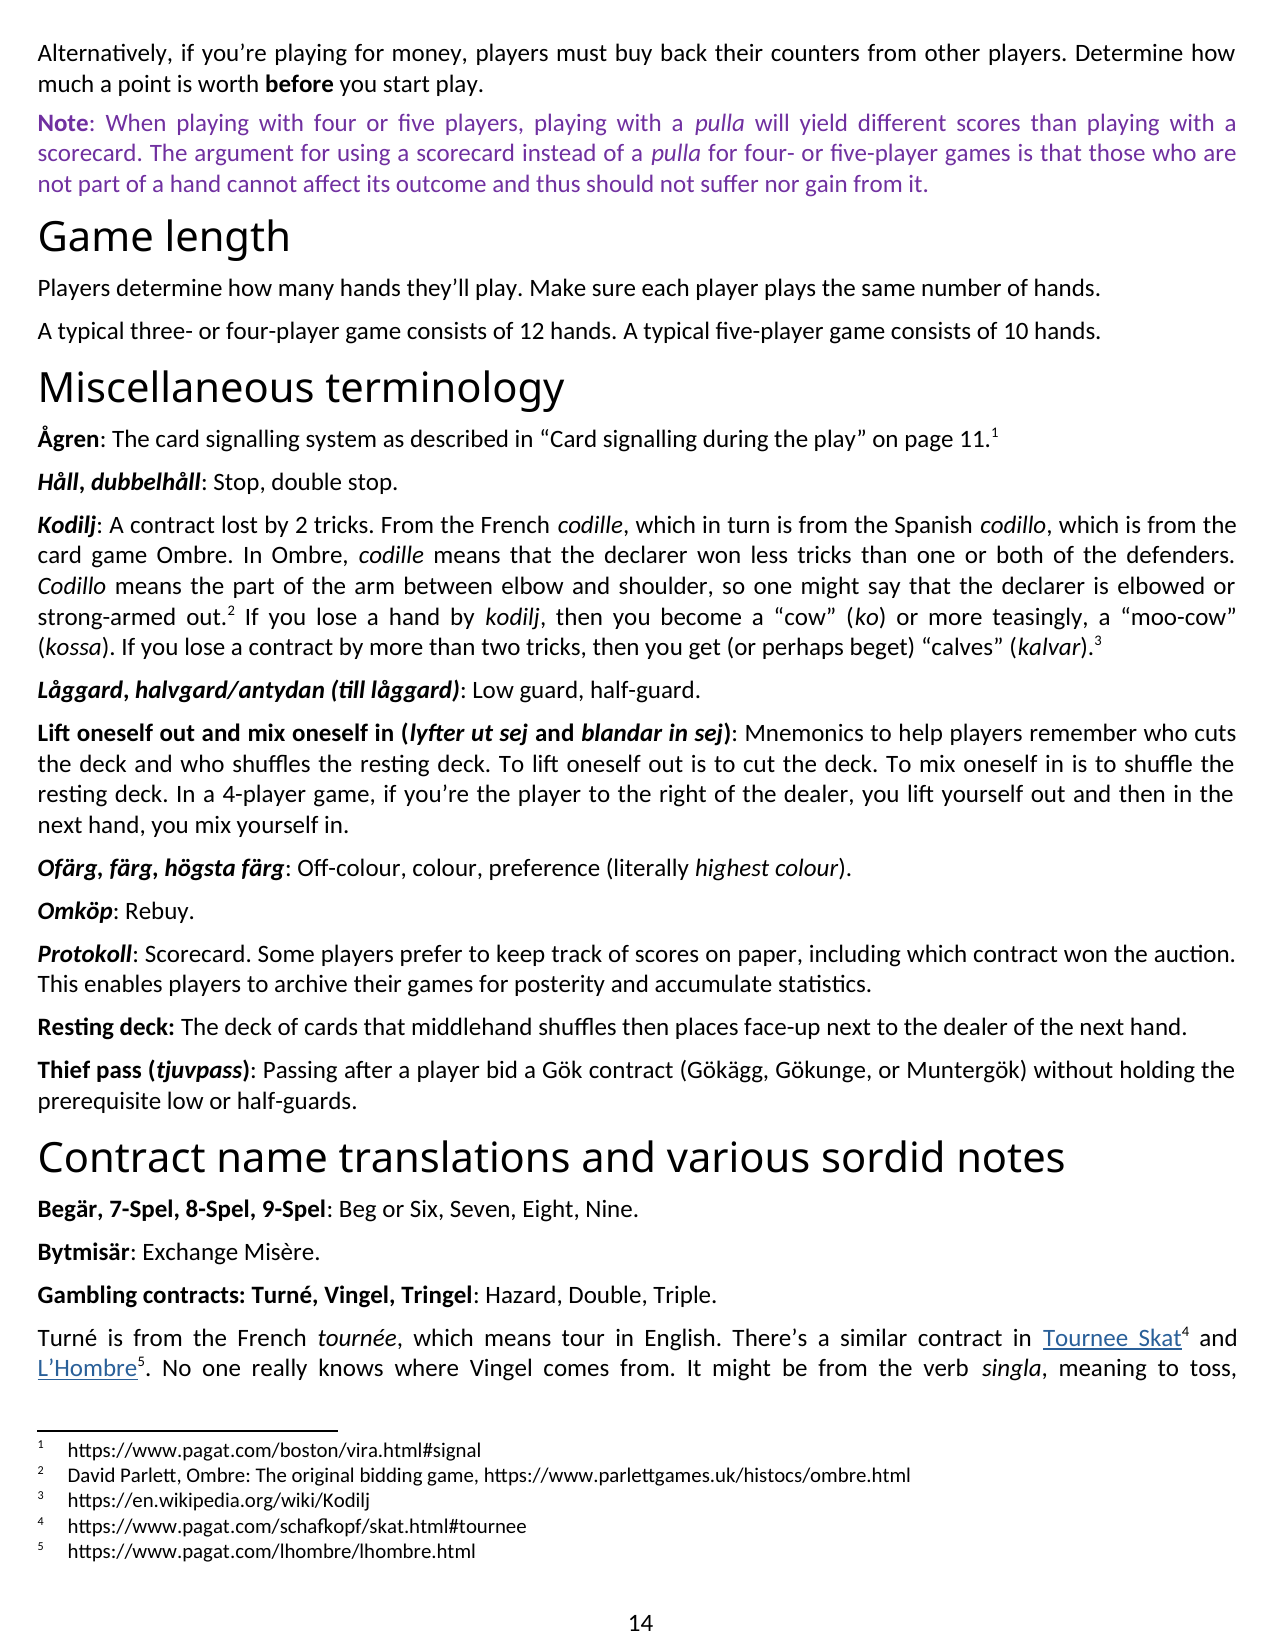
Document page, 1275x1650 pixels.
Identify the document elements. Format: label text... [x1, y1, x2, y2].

subtitle Game length [37, 207, 1237, 263]
text Begär, 7-Spel, 8-Spel, 9-Spel: Beg or Six, Seven, Eight, Nine. [37, 1193, 1237, 1223]
text Thief pass (tjuvpass): Passing after a player bid a Gök contract (Gökägg, Gökunge, or Muntergök) without holding the prerequisite low or half-guards. [37, 1054, 1237, 1115]
subtitle Miscellaneous terminology [37, 358, 1237, 415]
text Kodilj: A contract lost by 2 tricks. From the French codille, which in turn is from the Spanish codillo, which is from the card game Ombre. In Ombre, codille means that the declarer won less tricks than one or both of the defenders. Codillo means the part of the arm between elbow and shoulder, so one might say that the declarer is elbowed or strong-armed out. If you lose a hand by kodilj, then you become a “cow” (ko) or more teasingly, a “moo-cow” (kossa). If you lose a contract by more than two tricks, then you get (or perhaps beget) “calves” (kalvar). [37, 509, 1237, 662]
text A typical three- or four-player game consists of 12 hands. A typical five-player game consists of 10 hands. [37, 315, 1237, 345]
text Omköp: Rebuy. [37, 895, 1237, 925]
text Note: When playing with four or five players, playing with a pulla will yield different scores than playing with a scorecard. The argument for using a scorecard instead of a pulla for four- or five-player games is that those who are not part of a hand cannot affect its outcome and thus should not suffer nor gain from it. [37, 107, 1237, 198]
text Håll, dubbelhåll: Stop, double stop. [37, 466, 1237, 497]
text Protokoll: Scorecard. Some players prefer to keep track of scores on paper, including which contract won the auction. This enables players to archive their games for posterity and accumulate statistics. [37, 938, 1237, 999]
text David Parlett, Ombre: The original bidding game, https://www.parlettgames.uk/histocs/ombre.html [37, 1462, 1237, 1488]
text Players determine how many hands they’ll play. Make sure each player plays the same number of hands. [37, 272, 1237, 302]
text https://www.pagat.com/schafkopf/skat.html#tournee [37, 1513, 1237, 1538]
text https://www.pagat.com/boston/vira.html#signal [37, 1437, 1237, 1462]
text Alternatively, if you’re playing for money, players must buy back their counters from other players. Determine how much a point is worth before you start play. [37, 37, 1237, 98]
text Turné is from the French tournée, which means tour in English. There’s a similar contract in Tournee Skat and L’Hombre. No one really knows where Vingel comes from. It might be from the verb singla, meaning to toss, [37, 1322, 1237, 1383]
subtitle Contract name translations and various sordid notes [37, 1128, 1237, 1185]
text Ofärg, färg, högsta färg: Off-colour, colour, preference (literally highest colour). [37, 852, 1237, 882]
text https://en.wikipedia.org/wiki/Kodilj [37, 1488, 1237, 1513]
text https://www.pagat.com/lhombre/lhombre.html [37, 1538, 1237, 1564]
text Gambling contracts: Turné, Vingel, Tringel: Hazard, Double, Triple. [37, 1279, 1237, 1309]
text Låggard, halvgard/antydan (till låggard): Low guard, half-guard. [37, 674, 1237, 705]
text Lift oneself out and mix oneself in (lyfter ut sej and blandar in sej): Mnemonics to help players remember who cuts the deck and who shuffles the resting deck. To lift oneself out is to cut the deck. To mix oneself in is to shuffle the resting deck. In a 4-player game, if you’re the player to the right of the dealer, you lift yourself out and then in the next hand, you mix yourself in. [37, 717, 1237, 839]
text Ågren: The card signalling system as described in “Card signalling during the play” on page 11. [37, 423, 1237, 453]
text Resting deck: The deck of cards that middlehand shuffles then places face-up next to the dealer of the next hand. [37, 1011, 1237, 1042]
text Bytmisär: Exchange Misère. [37, 1236, 1237, 1267]
